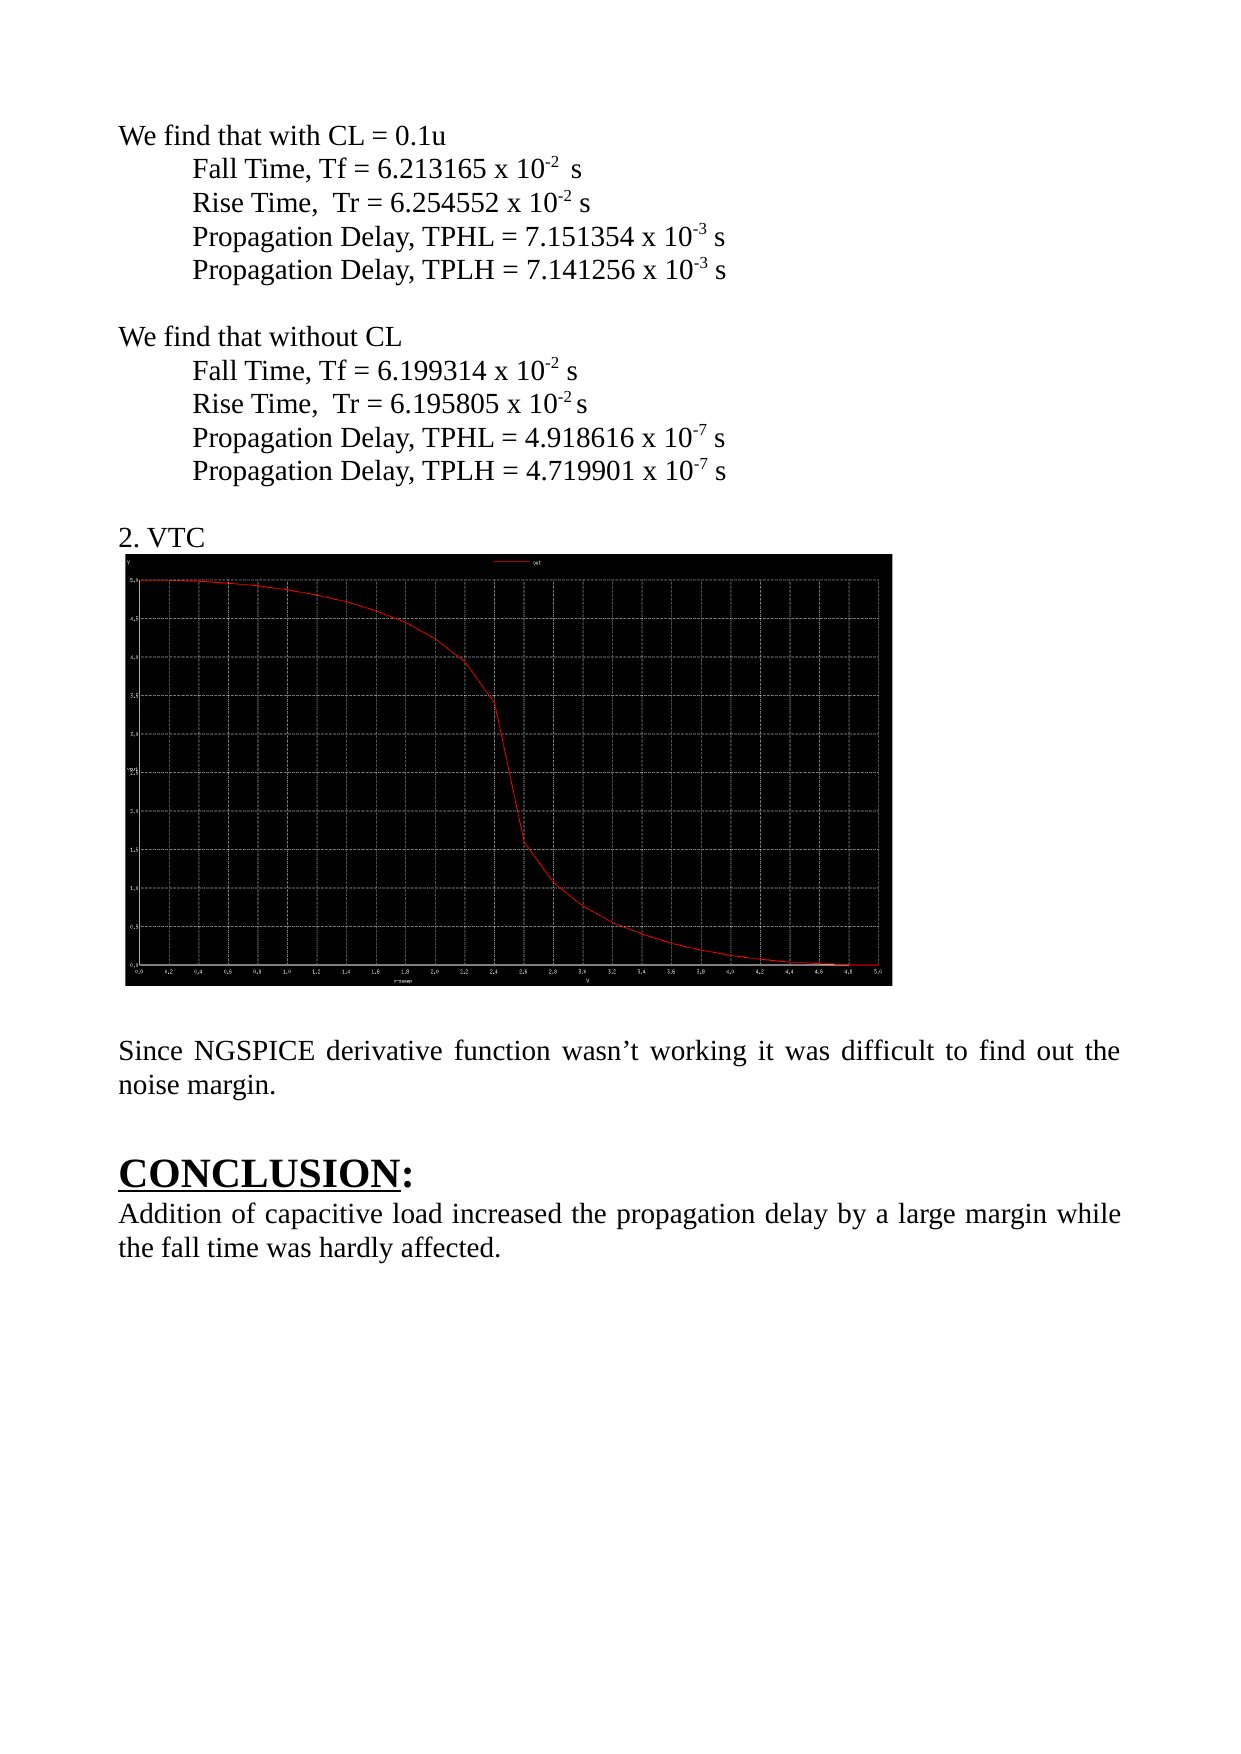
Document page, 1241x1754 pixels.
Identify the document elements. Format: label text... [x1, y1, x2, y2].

text Propagation Delay, TPHL = 4.918616 x 10-7 s [118, 420, 1122, 453]
text Since NGSPICE derivative function wasn’t working it was difficult to find out the noise margin. [118, 1033, 1122, 1100]
text Propagation Delay, TPLH = 4.719901 x 10-7 s [118, 453, 1122, 487]
text Fall Time, Tf = 6.213165 x 10-2 s [118, 152, 1122, 185]
text Propagation Delay, TPHL = 7.151354 x 10-3 s [118, 219, 1122, 252]
text Fall Time, Tf = 6.199314 x 10-2 s [118, 353, 1122, 386]
text We find that without CL [118, 319, 1122, 353]
picture [125, 554, 893, 986]
text Rise Time, Tr = 6.254552 x 10-2 s [118, 185, 1122, 219]
text CONCLUSION: [118, 1148, 1122, 1196]
text Propagation Delay, TPLH = 7.141256 x 10-3 s [118, 252, 1122, 286]
text Rise Time, Tr = 6.195805 x 10-2 s [118, 386, 1122, 420]
text We find that with CL = 0.1u [118, 118, 1122, 152]
text 2. VTC [118, 521, 1122, 554]
text Addition of capacitive load increased the propagation delay by a large margin while the fall time was hardly affected. [118, 1196, 1122, 1263]
